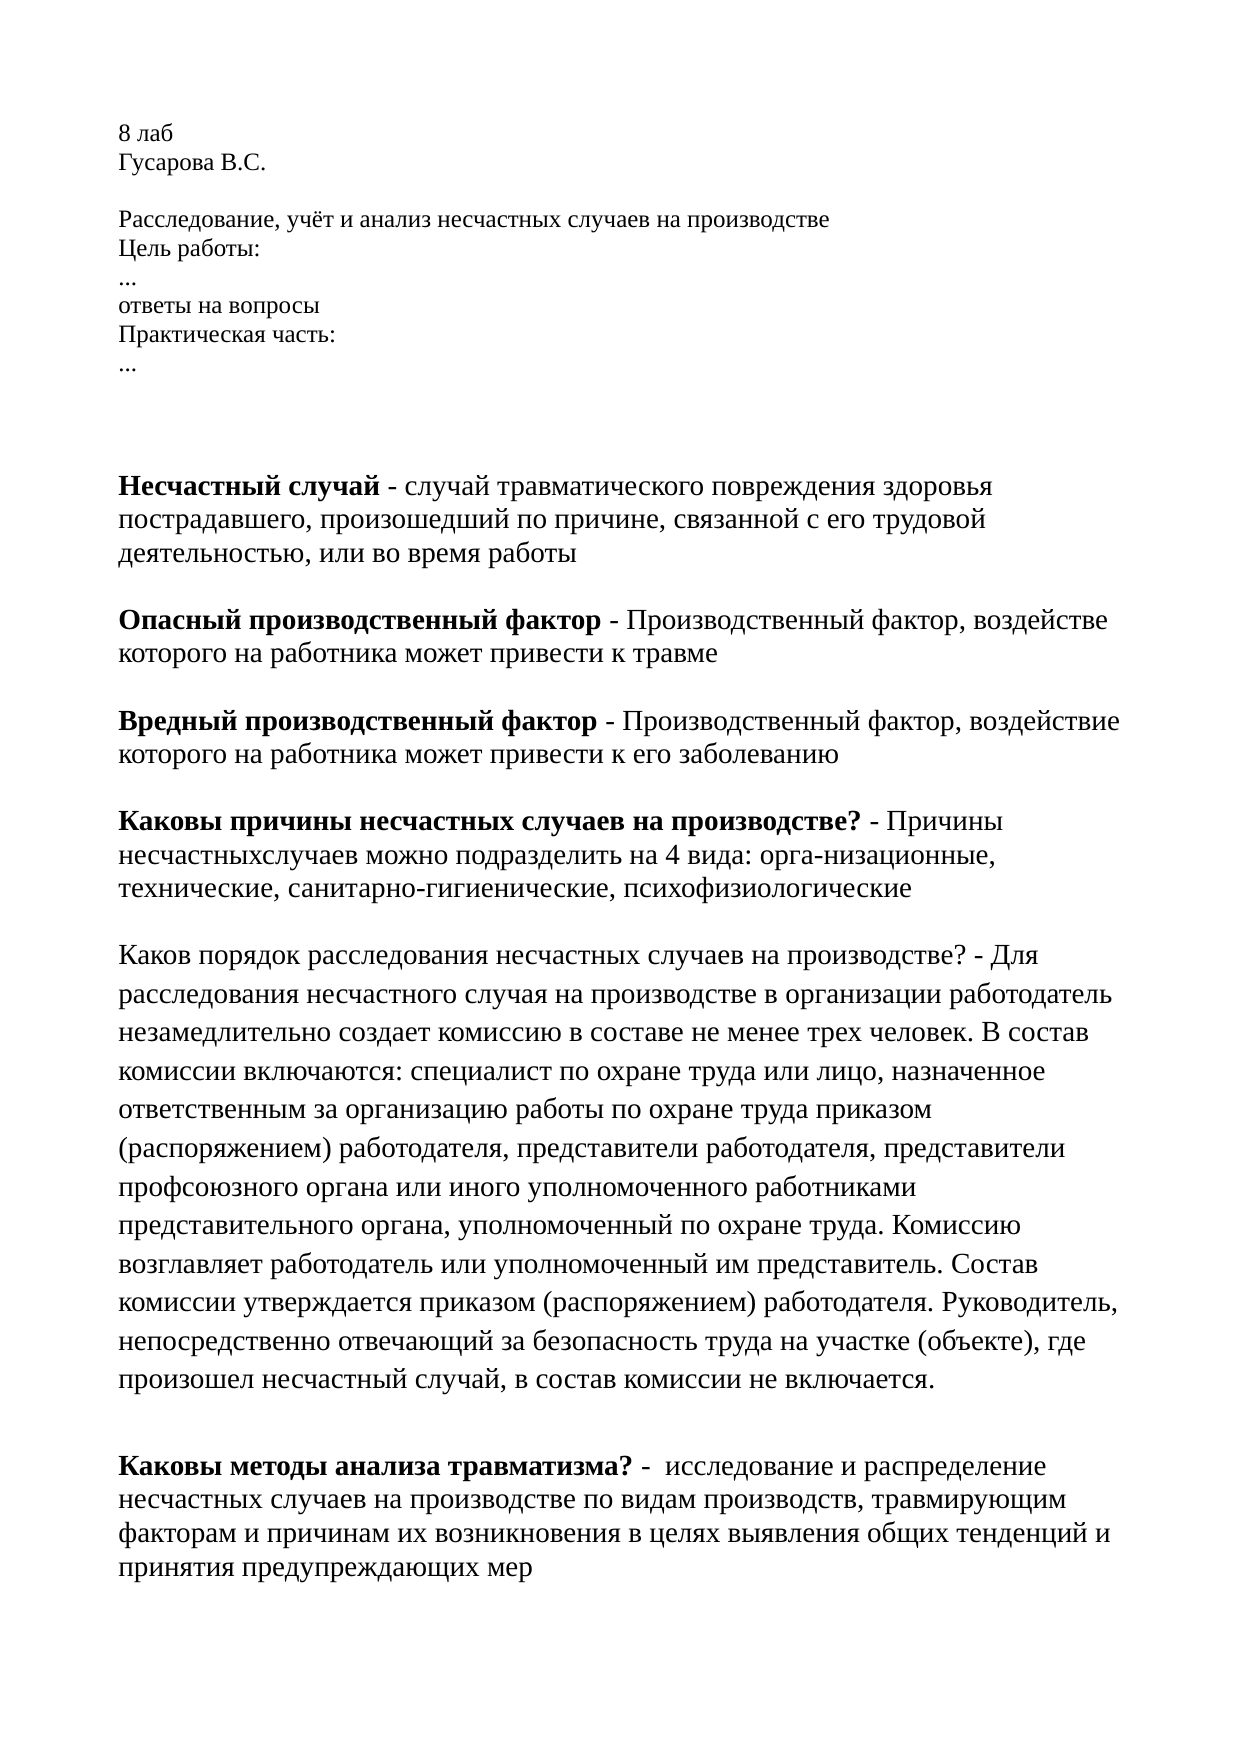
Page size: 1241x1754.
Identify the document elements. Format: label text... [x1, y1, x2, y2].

text 8 лаб [118, 118, 1122, 147]
text Каков порядок расследования несчастных случаев на производстве? - Для расследования несчастного случая на производстве в организации работодатель незамедлительно создает комиссию в составе не менее трех человек. В состав комиссии включаются: специалист по охране труда или лицо, назначенное ответственным за организацию работы по охране труда приказом (распоряжением) работодателя, представители работодателя, представители профсоюзного органа или иного уполномоченного работниками представительного органа, уполномоченный по охране труда. Комиссию возглавляет работодатель или уполномоченный им представитель. Состав комиссии утверждается приказом (распоряжением) работодателя. Руководитель, непосредственно отвечающий за безопасность труда на участке (объекте), где произошел несчастный случай, в состав комиссии не включается. [118, 937, 1122, 1395]
text ... [118, 262, 1122, 291]
text Каковы причины несчастных случаев на производстве? - Причины несчастныхслучаев можно подразделить на 4 вида: орга-низационные, технические, санитарно-гигиенические, психофизиологические [118, 803, 1122, 904]
text Опасный производственный фактор - Производственный фактор, воздействе которого на работника может привести к травме [118, 602, 1122, 669]
text Расследование, учёт и анализ несчастных случаев на производстве [118, 204, 1122, 233]
text Цель работы: [118, 233, 1122, 262]
text Вредный производственный фактор - Производственный фактор, воздействие которого на работника может привести к его заболеванию [118, 703, 1122, 770]
text ... [118, 348, 1122, 377]
text Каковы методы анализа травматизма? - исследование и распределение несчастных случаев на производстве по видам производств, травмирующим факторам и причинам их возникновения в целях выявления общих тенденций и принятия предупреждающих мер [118, 1448, 1122, 1582]
text Практическая часть: [118, 319, 1122, 348]
text ответы на вопросы [118, 291, 1122, 319]
text Несчастный случай - случай травматического повреждения здоровья пострадавшего, произошедший по причине, связанной с его трудовой деятельностью, или во время работы [118, 468, 1122, 568]
text Гусарова В.С. [118, 147, 1122, 176]
